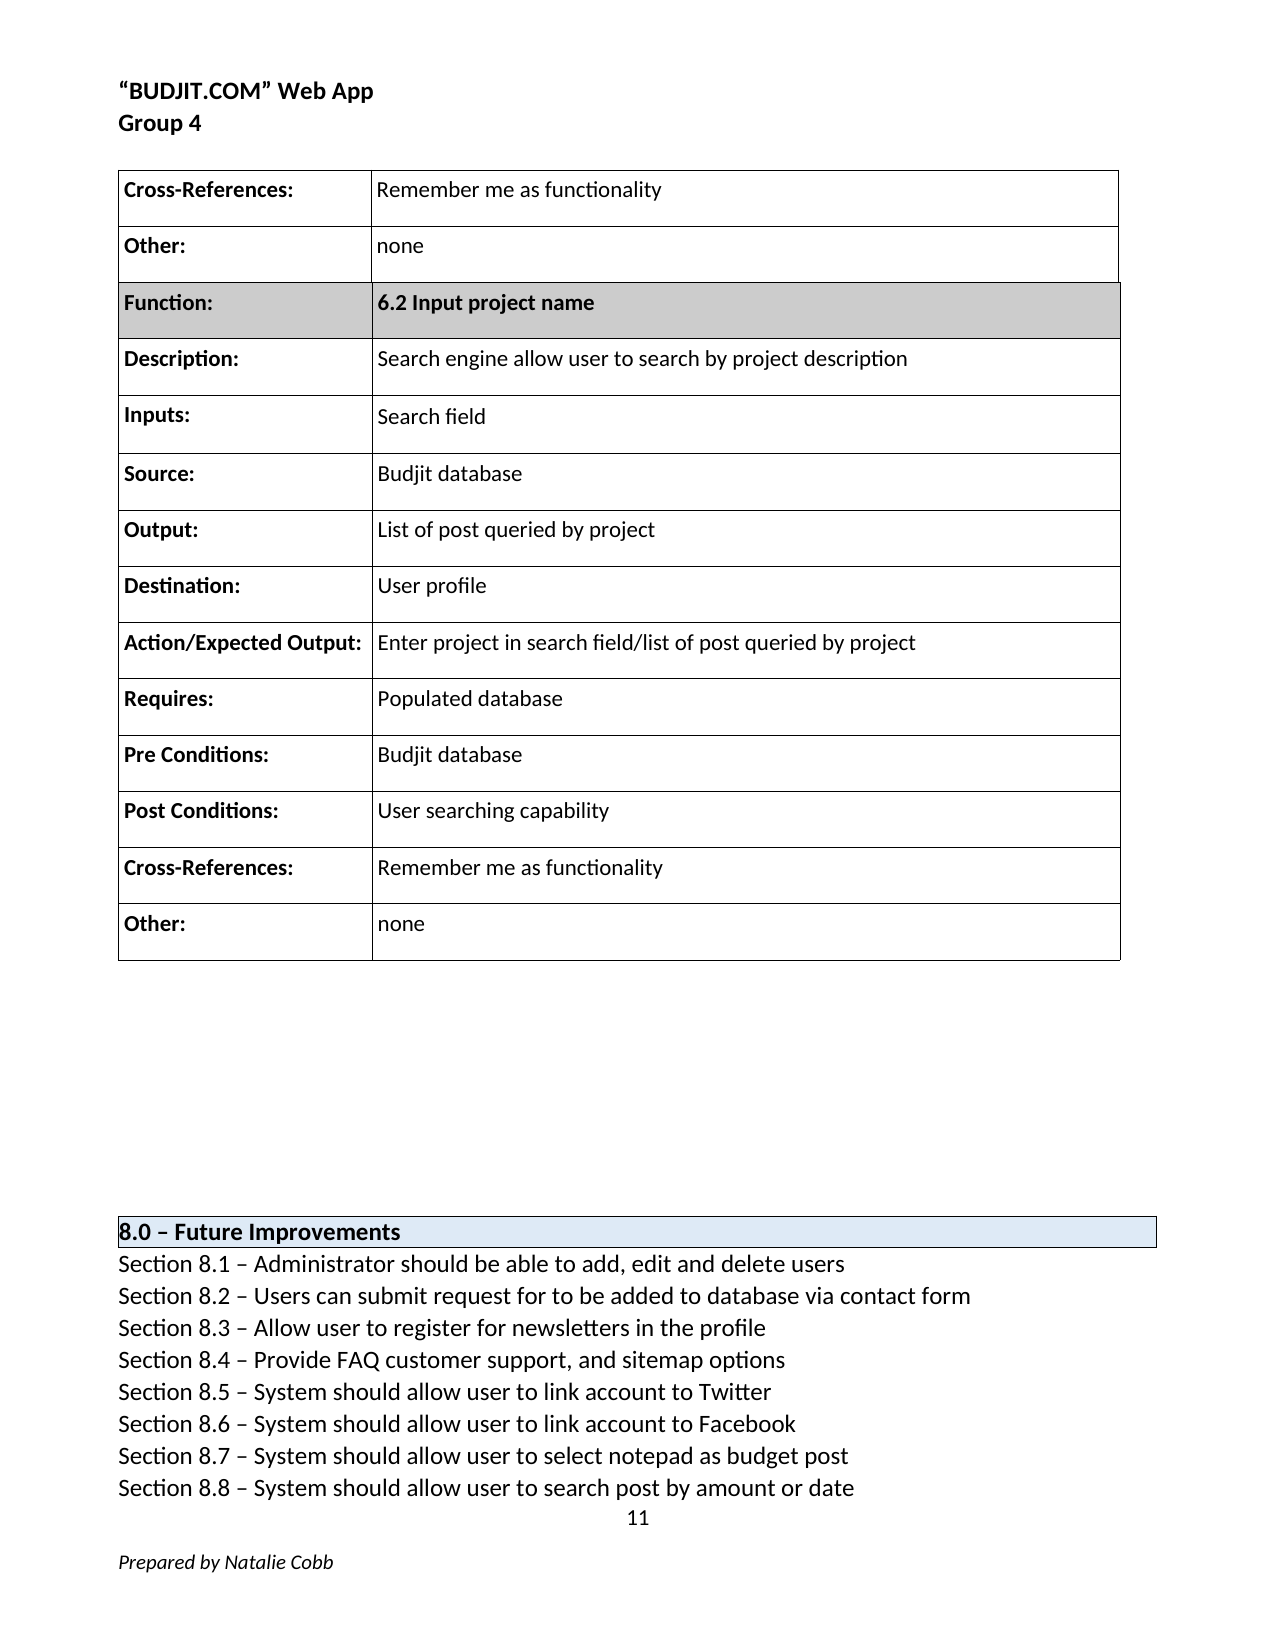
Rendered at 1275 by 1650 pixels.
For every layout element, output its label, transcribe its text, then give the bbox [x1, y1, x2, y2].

table_cell Other: [119, 227, 371, 282]
table_cell Remember me as functionality [372, 171, 1118, 226]
table_cell Search field [373, 396, 1120, 453]
text Section 8.5 – System should allow user to link account to Twitter [118, 1376, 1157, 1407]
table_cell Populated database [373, 679, 1120, 734]
text Section 8.4 – Provide FAQ customer support, and sitemap options [118, 1344, 1157, 1375]
table_cell Cross-References: [119, 171, 371, 226]
table_cell Source: [119, 454, 372, 509]
text Section 8.8 – System should allow user to search post by amount or date [118, 1472, 1157, 1503]
text Section 8.1 – Administrator should be able to add, edit and delete users [118, 1248, 1157, 1279]
table_cell Enter project in search field/list of post queried by project [373, 623, 1120, 678]
text Section 8.7 – System should allow user to select notepad as budget post [118, 1440, 1157, 1471]
table_cell Search engine allow user to search by project description [373, 339, 1120, 394]
table_cell User profile [373, 567, 1120, 622]
text Section 8.6 – System should allow user to link account to Facebook [118, 1408, 1157, 1439]
text Section 8.2 – Users can submit request for to be added to database via contact form [118, 1281, 1157, 1311]
table_header Function: [119, 283, 372, 338]
table_cell List of post queried by project [373, 511, 1120, 566]
table_cell Cross-References: [119, 848, 372, 903]
table_cell Remember me as functionality [373, 848, 1120, 903]
text 8.0 – Future Improvements [119, 1217, 1156, 1247]
table_cell Output: [119, 511, 372, 566]
table_cell Description: [119, 339, 372, 394]
text Section 8.3 – Allow user to register for newsletters in the profile [118, 1312, 1157, 1343]
table_header 6.2 Input project name [373, 283, 1120, 338]
table_cell Budjit database [373, 454, 1120, 509]
table_cell Other: [119, 904, 372, 959]
table_cell none [372, 227, 1118, 282]
table_cell Action/Expected Output: [119, 623, 372, 678]
table_cell Destination: [119, 567, 372, 622]
table_cell Requires: [119, 679, 372, 734]
table_cell Budjit database [373, 736, 1120, 791]
table_cell Pre Conditions: [119, 736, 372, 791]
table_cell Inputs: [119, 396, 372, 453]
table_cell none [373, 904, 1120, 959]
table_cell Post Conditions: [119, 792, 372, 847]
table_cell User searching capability [373, 792, 1120, 847]
